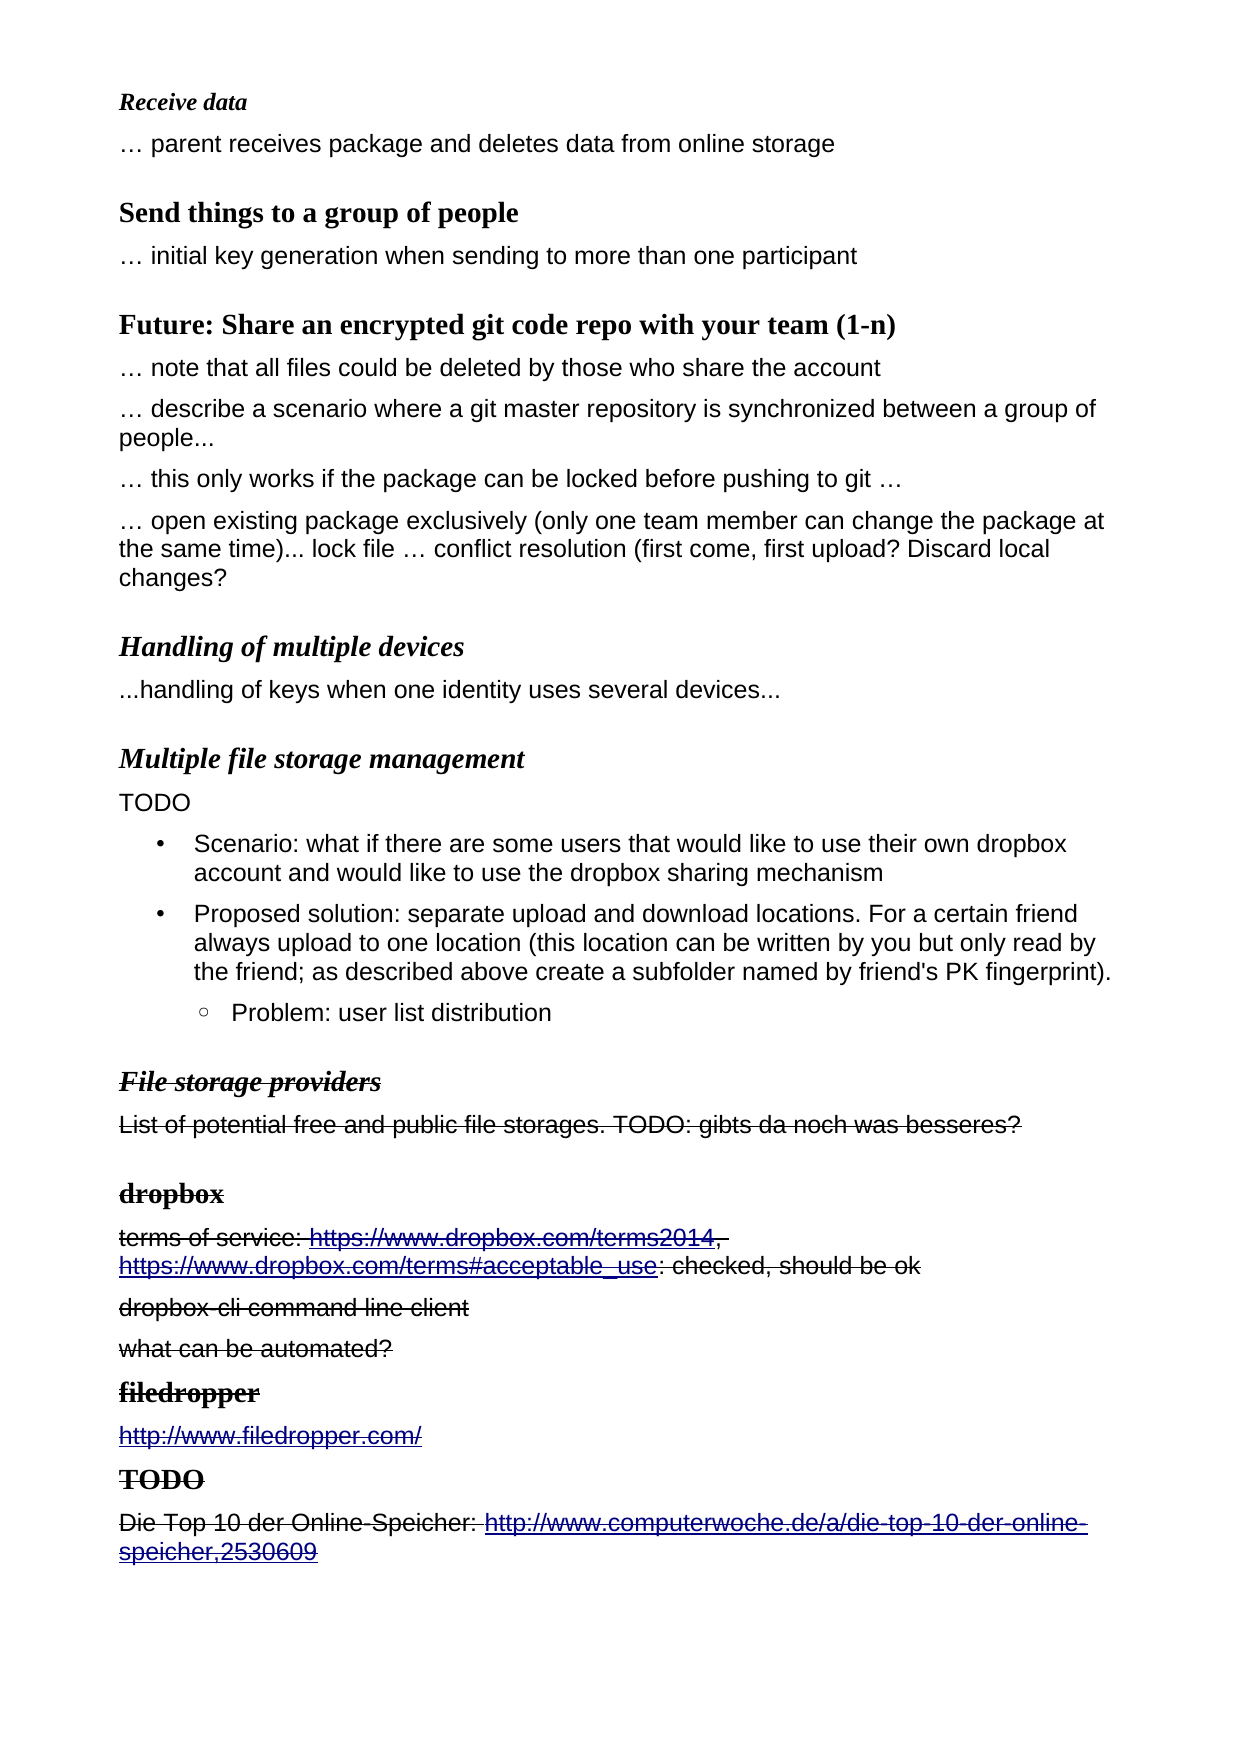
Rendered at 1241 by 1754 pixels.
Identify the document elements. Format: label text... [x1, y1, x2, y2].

text TODO [119, 1462, 1121, 1496]
text what can be automated? [119, 1334, 1121, 1363]
text terms of service: https://www.dropbox.com/terms2014, https://www.dropbox.com/terms#acceptable_use: checked, should be ok [119, 1223, 1121, 1280]
text ...handling of keys when one identity uses several devices... [119, 675, 1121, 704]
subtitle Send things to a group of people [119, 195, 1121, 228]
text … open existing package exclusively (only one team member can change the package at the same time)... lock file … conflict resolution (first come, first upload? Discard local changes? [119, 506, 1121, 592]
text Die Top 10 der Online-Speicher: http://www.computerwoche.de/a/die-top-10-der-online-speicher,2530609 [119, 1508, 1121, 1566]
subtitle dropbox [119, 1177, 1121, 1210]
text … note that all files could be deleted by those who share the account [119, 353, 1121, 382]
text … parent receives package and deletes data from online storage [119, 128, 1121, 157]
subtitle File storage providers [119, 1064, 1121, 1098]
subtitle Receive data [119, 87, 1121, 116]
list Scenario: what if there are some users that would like to use their own dropbox account and would like to use the dropbox sharing mechanism [156, 829, 1121, 887]
text … initial key generation when sending to more than one participant [119, 241, 1121, 269]
list Proposed solution: separate upload and download locations. For a certain friend always upload to one location (this location can be written by you but only read by the friend; as described above create a subfolder named by friend's PK fingerprint). [156, 899, 1121, 985]
subtitle Multiple file storage management [119, 742, 1121, 775]
text TODO [119, 788, 1121, 816]
subtitle Future: Share an encrypted git code repo with your team (1-n) [119, 307, 1121, 341]
list Problem: user list distribution [194, 998, 1121, 1027]
text filedropper [119, 1375, 1121, 1409]
text List of potential free and public file storages. TODO: gibts da noch was besseres? [119, 1110, 1121, 1139]
text dropbox-cli command line client [119, 1293, 1121, 1321]
text … this only works if the package can be locked before pushing to git … [119, 464, 1121, 493]
subtitle Handling of multiple devices [119, 629, 1121, 663]
text http://www.filedropper.com/ [119, 1421, 1121, 1450]
text … describe a scenario where a git master repository is synchronized between a group of people... [119, 394, 1121, 452]
